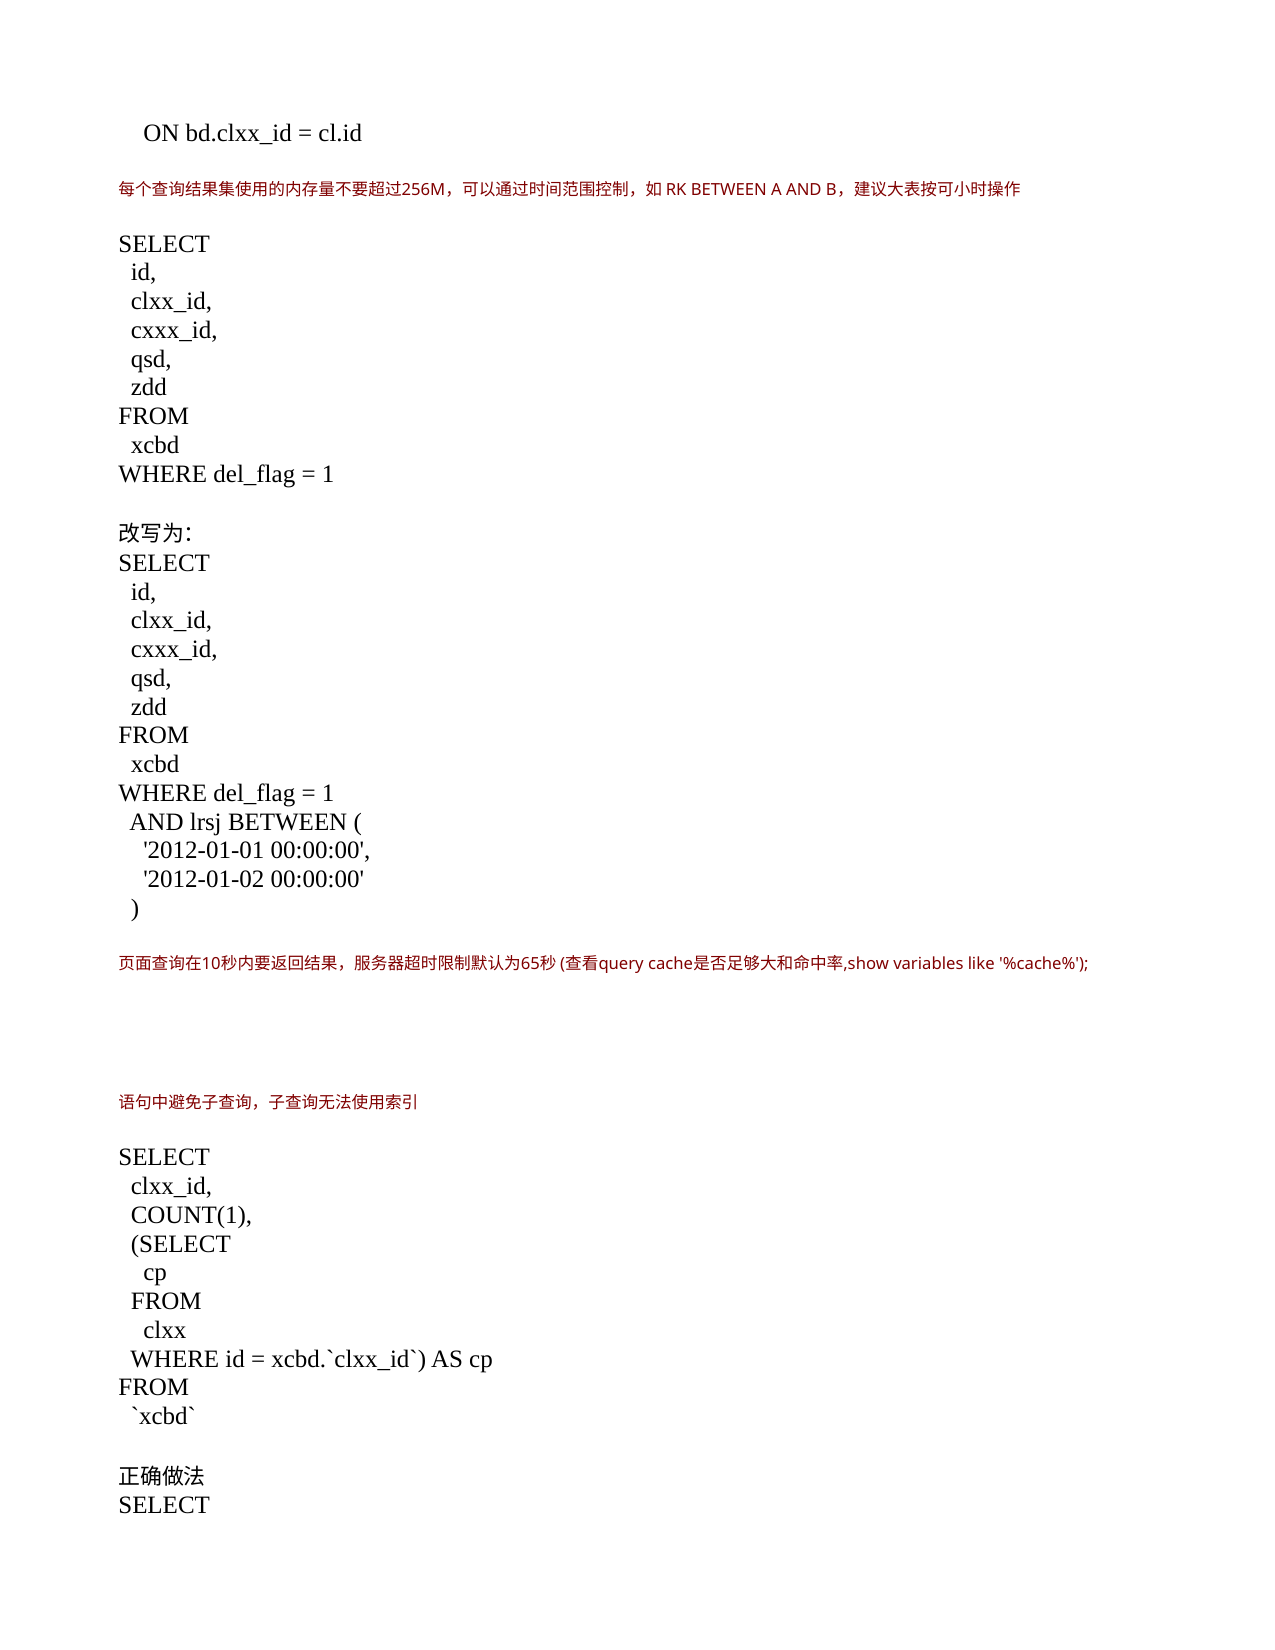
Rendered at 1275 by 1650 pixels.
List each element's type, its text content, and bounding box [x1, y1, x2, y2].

text qsd, [118, 344, 1157, 372]
text 页面查询在10秒内要返回结果，服务器超时限制默认为65秒 (查看query cache是否足够大和命中率,show variables like '%cache%'); [118, 950, 1157, 974]
text FROM [118, 720, 1157, 749]
text WHERE del_flag = 1 [118, 778, 1157, 807]
text SELECT [118, 1142, 1157, 1171]
text clxx_id, [118, 1171, 1157, 1200]
text id, [118, 257, 1157, 286]
text qsd, [118, 663, 1157, 692]
text FROM [118, 1286, 1157, 1315]
text ) [118, 893, 1157, 922]
text `xcbd` [118, 1401, 1157, 1430]
text FROM [118, 1372, 1157, 1401]
text xcbd [118, 430, 1157, 459]
text zdd [118, 372, 1157, 401]
text '2012-01-01 00:00:00', [118, 835, 1157, 864]
text 每个查询结果集使用的内存量不要超过256M，可以通过时间范围控制，如 RK BETWEEN A AND B，建议大表按可小时操作 [118, 176, 1157, 200]
text cxxx_id, [118, 634, 1157, 663]
text SELECT [118, 548, 1157, 577]
text WHERE del_flag = 1 [118, 459, 1157, 487]
text AND lrsj BETWEEN ( [118, 807, 1157, 835]
text (SELECT [118, 1229, 1157, 1257]
text '2012-01-02 00:00:00' [118, 864, 1157, 893]
text cp [118, 1257, 1157, 1286]
text ON bd.clxx_id = cl.id [118, 118, 1157, 147]
text FROM [118, 401, 1157, 430]
text SELECT [118, 1490, 1157, 1519]
text COUNT(1), [118, 1200, 1157, 1229]
text xcbd [118, 749, 1157, 778]
text 改写为： [118, 516, 1157, 548]
text cxxx_id, [118, 315, 1157, 344]
text id, [118, 577, 1157, 605]
text zdd [118, 692, 1157, 720]
text WHERE id = xcbd.`clxx_id`) AS cp [118, 1344, 1157, 1372]
text 语句中避免子查询，子查询无法使用索引 [118, 1089, 1157, 1114]
text clxx [118, 1315, 1157, 1344]
text clxx_id, [118, 605, 1157, 634]
text SELECT [118, 229, 1157, 257]
text 正确做法 [118, 1459, 1157, 1490]
text clxx_id, [118, 286, 1157, 315]
